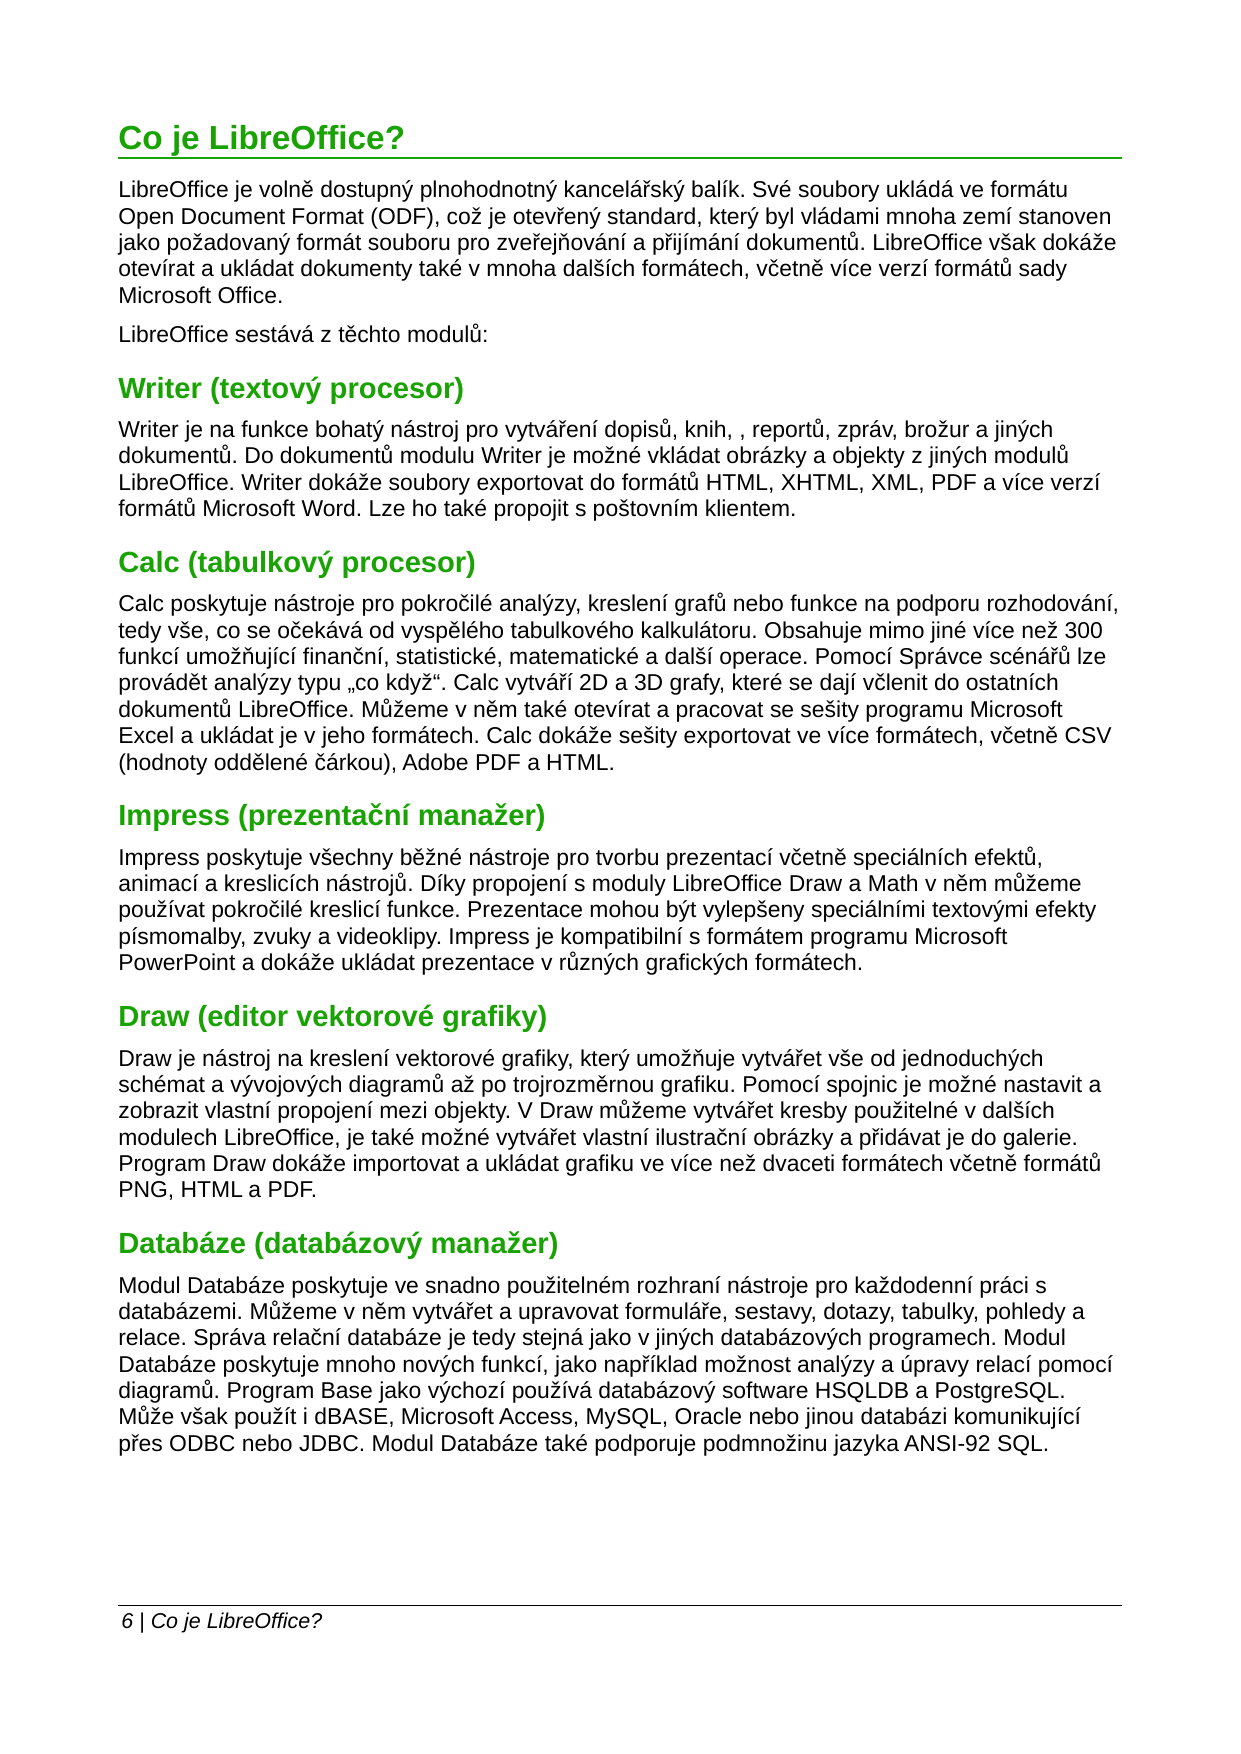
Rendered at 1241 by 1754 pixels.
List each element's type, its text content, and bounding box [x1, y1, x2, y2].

subtitle Co je LibreOffice? [118, 118, 1122, 157]
text Calc poskytuje nástroje pro pokročilé analýzy, kreslení grafů nebo funkce na podporu rozhodování, tedy vše, co se očekává od vyspělého tabulkového kalkulátoru. Obsahuje mimo jiné více než 300 funkcí umožňující finanční, statistické, matematické a další operace. Pomocí Správce scénářů lze provádět analýzy typu „co když“. Calc vytváří 2D a 3D grafy, které se dají včlenit do ostatních dokumentů LibreOffice. Můžeme v něm také otevírat a pracovat se sešity programu Microsoft Excel a ukládat je v jeho formátech. Calc dokáže sešity exportovat ve více formátech, včetně CSV (hodnoty oddělené čárkou), Adobe PDF a HTML. [118, 590, 1122, 775]
subtitle Calc (tabulkový procesor) [118, 545, 1122, 578]
text Writer je na funkce bohatý nástroj pro vytváření dopisů, knih, , reportů, zpráv, brožur a jiných dokumentů. Do dokumentů modulu Writer je možné vkládat obrázky a objekty z jiných modulů LibreOffice. Writer dokáže soubory exportovat do formátů HTML, XHTML, XML, PDF a více verzí formátů Microsoft Word. Lze ho také propojit s poštovním klientem. [118, 416, 1122, 521]
subtitle Impress (prezentační manažer) [118, 798, 1122, 832]
text Modul Databáze poskytuje ve snadno použitelném rozhraní nástroje pro každodenní práci s databázemi. Můžeme v něm vytvářet a upravovat formuláře, sestavy, dotazy, tabulky, pohledy a relace. Správa relační databáze je tedy stejná jako v jiných databázových programech. Modul Databáze poskytuje mnoho nových funkcí, jako například možnost analýzy a úpravy relací pomocí diagramů. Program Base jako výchozí používá databázový software HSQLDB a PostgreSQL. Může však použít i dBASE, Microsoft Access, MySQL, Oracle nebo jinou databázi komunikující přes ODBC nebo JDBC. Modul Databáze také podporuje podmnožinu jazyka ANSI-92 SQL. [118, 1272, 1122, 1456]
subtitle Databáze (databázový manažer) [118, 1226, 1122, 1260]
text Draw je nástroj na kreslení vektorové grafiky, který umožňuje vytvářet vše od jednoduchých schémat a vývojových diagramů až po trojrozměrnou grafiku. Pomocí spojnic je možné nastavit a zobrazit vlastní propojení mezi objekty. V Draw můžeme vytvářet kresby použitelné v dalších modulech LibreOffice, je také možné vytvářet vlastní ilustrační obrázky a přidávat je do galerie. Program Draw dokáže importovat a ukládat grafiku ve více než dvaceti formátech včetně formátů PNG, HTML a PDF. [118, 1044, 1122, 1203]
text Impress poskytuje všechny běžné nástroje pro tvorbu prezentací včetně speciálních efektů, animací a kreslicích nástrojů. Díky propojení s moduly LibreOffice Draw a Math v něm můžeme používat pokročilé kreslicí funkce. Prezentace mohou být vylepšeny speciálními textovými efekty písmomalby, zvuky a videoklipy. Impress je kompatibilní s formátem programu Microsoft PowerPoint a dokáže ukládat prezentace v různých grafických formátech. [118, 844, 1122, 976]
text LibreOffice je volně dostupný plnohodnotný kancelářský balík. Své soubory ukládá ve formátu Open Document Format (ODF), což je otevřený standard, který byl vládami mnoha zemí stanoven jako požadovaný formát souboru pro zveřejňování a přijímání dokumentů. LibreOffice však dokáže otevírat a ukládat dokumenty také v mnoha dalších formátech, včetně více verzí formátů sady Microsoft Office. [118, 176, 1122, 308]
subtitle Writer (textový procesor) [118, 371, 1122, 404]
text LibreOffice sestává z těchto modulů: [118, 321, 1122, 347]
subtitle Draw (editor vektorové grafiky) [118, 999, 1122, 1033]
